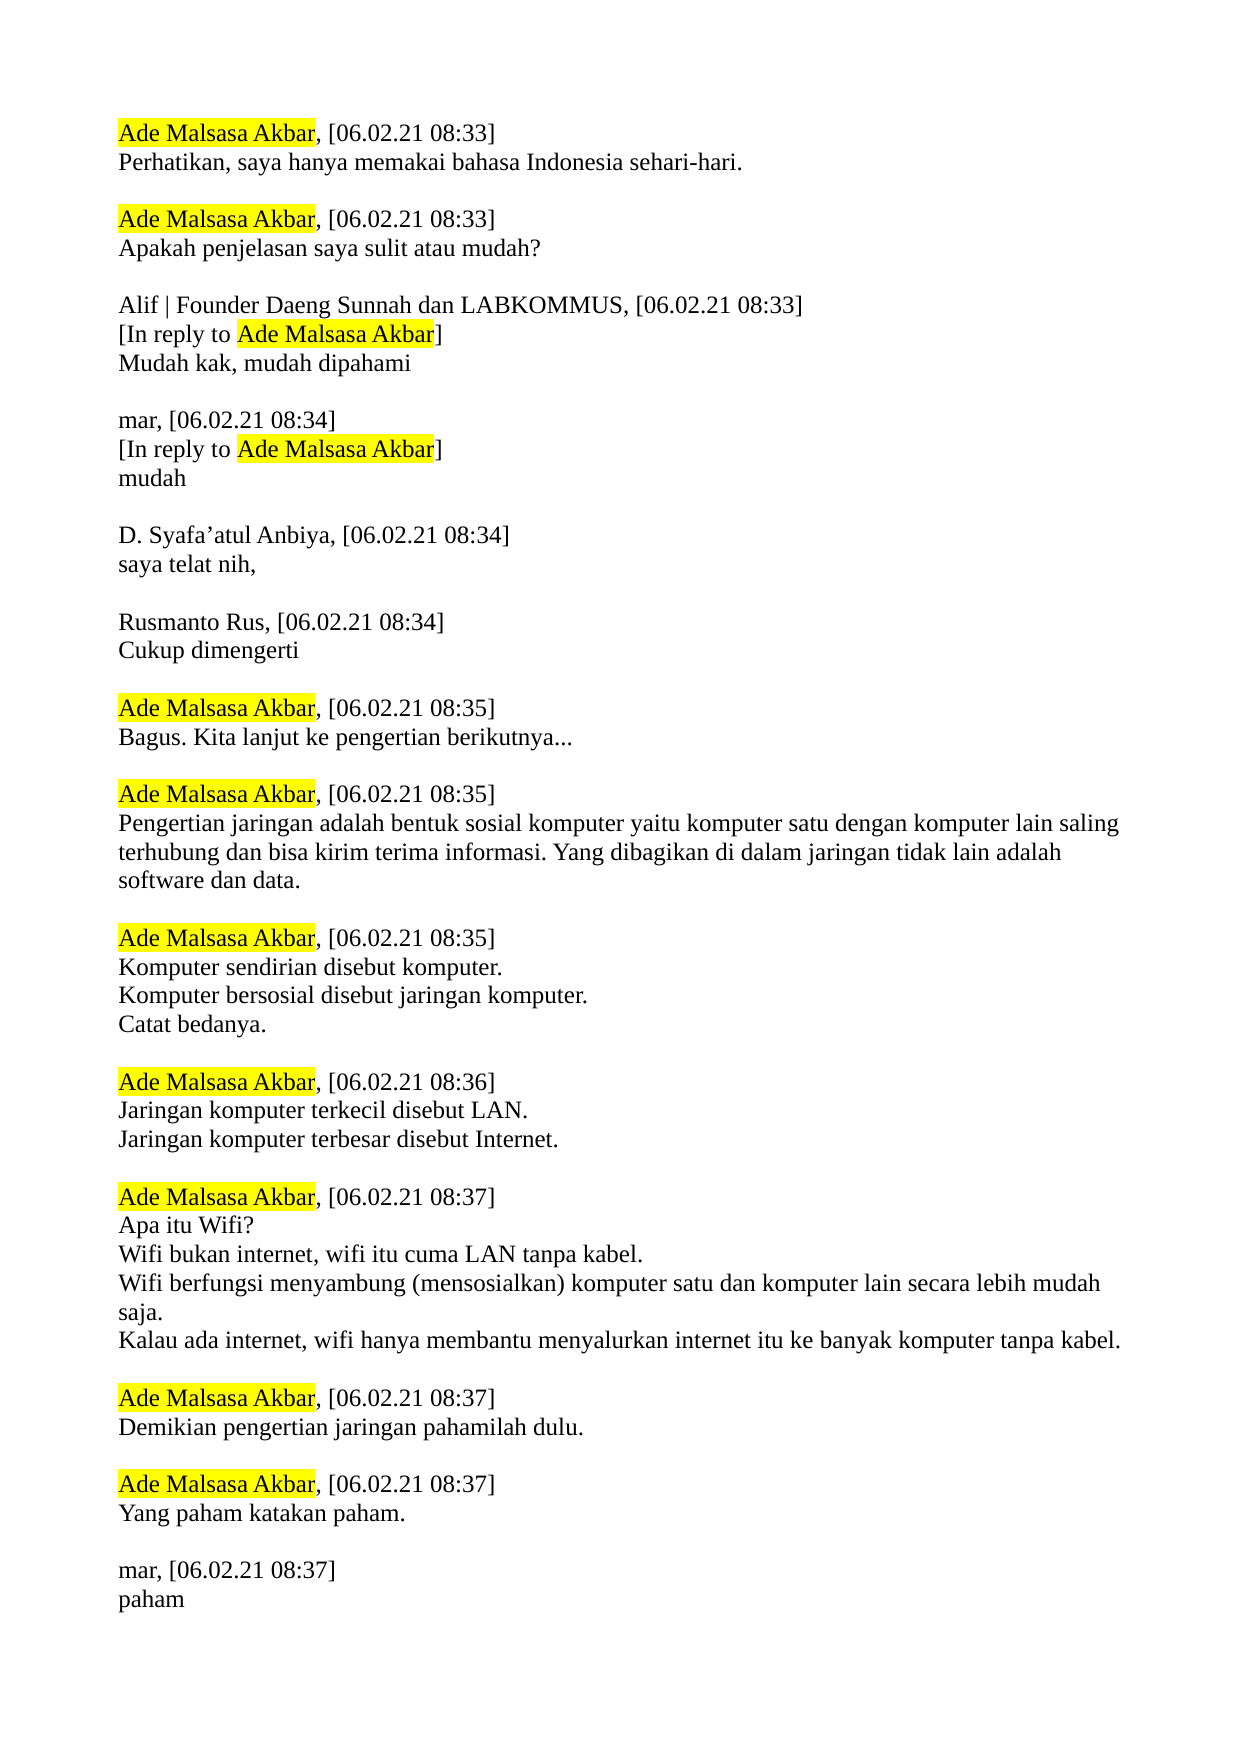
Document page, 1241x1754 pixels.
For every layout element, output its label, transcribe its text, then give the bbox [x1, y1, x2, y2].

text Komputer sendirian disebut komputer. [118, 952, 1122, 981]
text Ade Malsasa Akbar, [06.02.21 08:37] [118, 1469, 1122, 1498]
text Ade Malsasa Akbar, [06.02.21 08:36] [118, 1067, 1122, 1096]
text Ade Malsasa Akbar, [06.02.21 08:35] [118, 923, 1122, 952]
text saya telat nih, [118, 549, 1122, 578]
text Pengertian jaringan adalah bentuk sosial komputer yaitu komputer satu dengan komputer lain saling terhubung dan bisa kirim terima informasi. Yang dibagikan di dalam jaringan tidak lain adalah software dan data. [118, 808, 1122, 894]
text Ade Malsasa Akbar, [06.02.21 08:33] [118, 118, 1122, 147]
text Perhatikan, saya hanya memakai bahasa Indonesia sehari-hari. [118, 147, 1122, 176]
text mar, [06.02.21 08:34] [118, 406, 1122, 434]
text mudah [118, 463, 1122, 492]
text Demikian pengertian jaringan pahamilah dulu. [118, 1412, 1122, 1441]
text Rusmanto Rus, [06.02.21 08:34] [118, 607, 1122, 636]
text Kalau ada internet, wifi hanya membantu menyalurkan internet itu ke banyak komputer tanpa kabel. [118, 1326, 1122, 1354]
text Catat bedanya. [118, 1009, 1122, 1038]
text paham [118, 1584, 1122, 1613]
text mar, [06.02.21 08:37] [118, 1556, 1122, 1584]
text Wifi bukan internet, wifi itu cuma LAN tanpa kabel. [118, 1239, 1122, 1268]
text Jaringan komputer terbesar disebut Internet. [118, 1124, 1122, 1153]
text Jaringan komputer terkecil disebut LAN. [118, 1096, 1122, 1124]
text Bagus. Kita lanjut ke pengertian berikutnya... [118, 722, 1122, 751]
text Apakah penjelasan saya sulit atau mudah? [118, 233, 1122, 262]
text Ade Malsasa Akbar, [06.02.21 08:37] [118, 1383, 1122, 1412]
text [In reply to Ade Malsasa Akbar] [118, 434, 1122, 463]
text Yang paham katakan paham. [118, 1498, 1122, 1527]
text D. Syafa’atul Anbiya, [06.02.21 08:34] [118, 521, 1122, 549]
text Ade Malsasa Akbar, [06.02.21 08:37] [118, 1182, 1122, 1211]
text Ade Malsasa Akbar, [06.02.21 08:35] [118, 779, 1122, 808]
text Ade Malsasa Akbar, [06.02.21 08:35] [118, 693, 1122, 722]
text Apa itu Wifi? [118, 1211, 1122, 1239]
text Cukup dimengerti [118, 636, 1122, 664]
text Mudah kak, mudah dipahami [118, 348, 1122, 377]
text Alif | Founder Daeng Sunnah dan LABKOMMUS, [06.02.21 08:33] [118, 291, 1122, 319]
text Wifi berfungsi menyambung (mensosialkan) komputer satu dan komputer lain secara lebih mudah saja. [118, 1268, 1122, 1326]
text [In reply to Ade Malsasa Akbar] [118, 319, 1122, 348]
text Ade Malsasa Akbar, [06.02.21 08:33] [118, 204, 1122, 233]
text Komputer bersosial disebut jaringan komputer. [118, 981, 1122, 1009]
